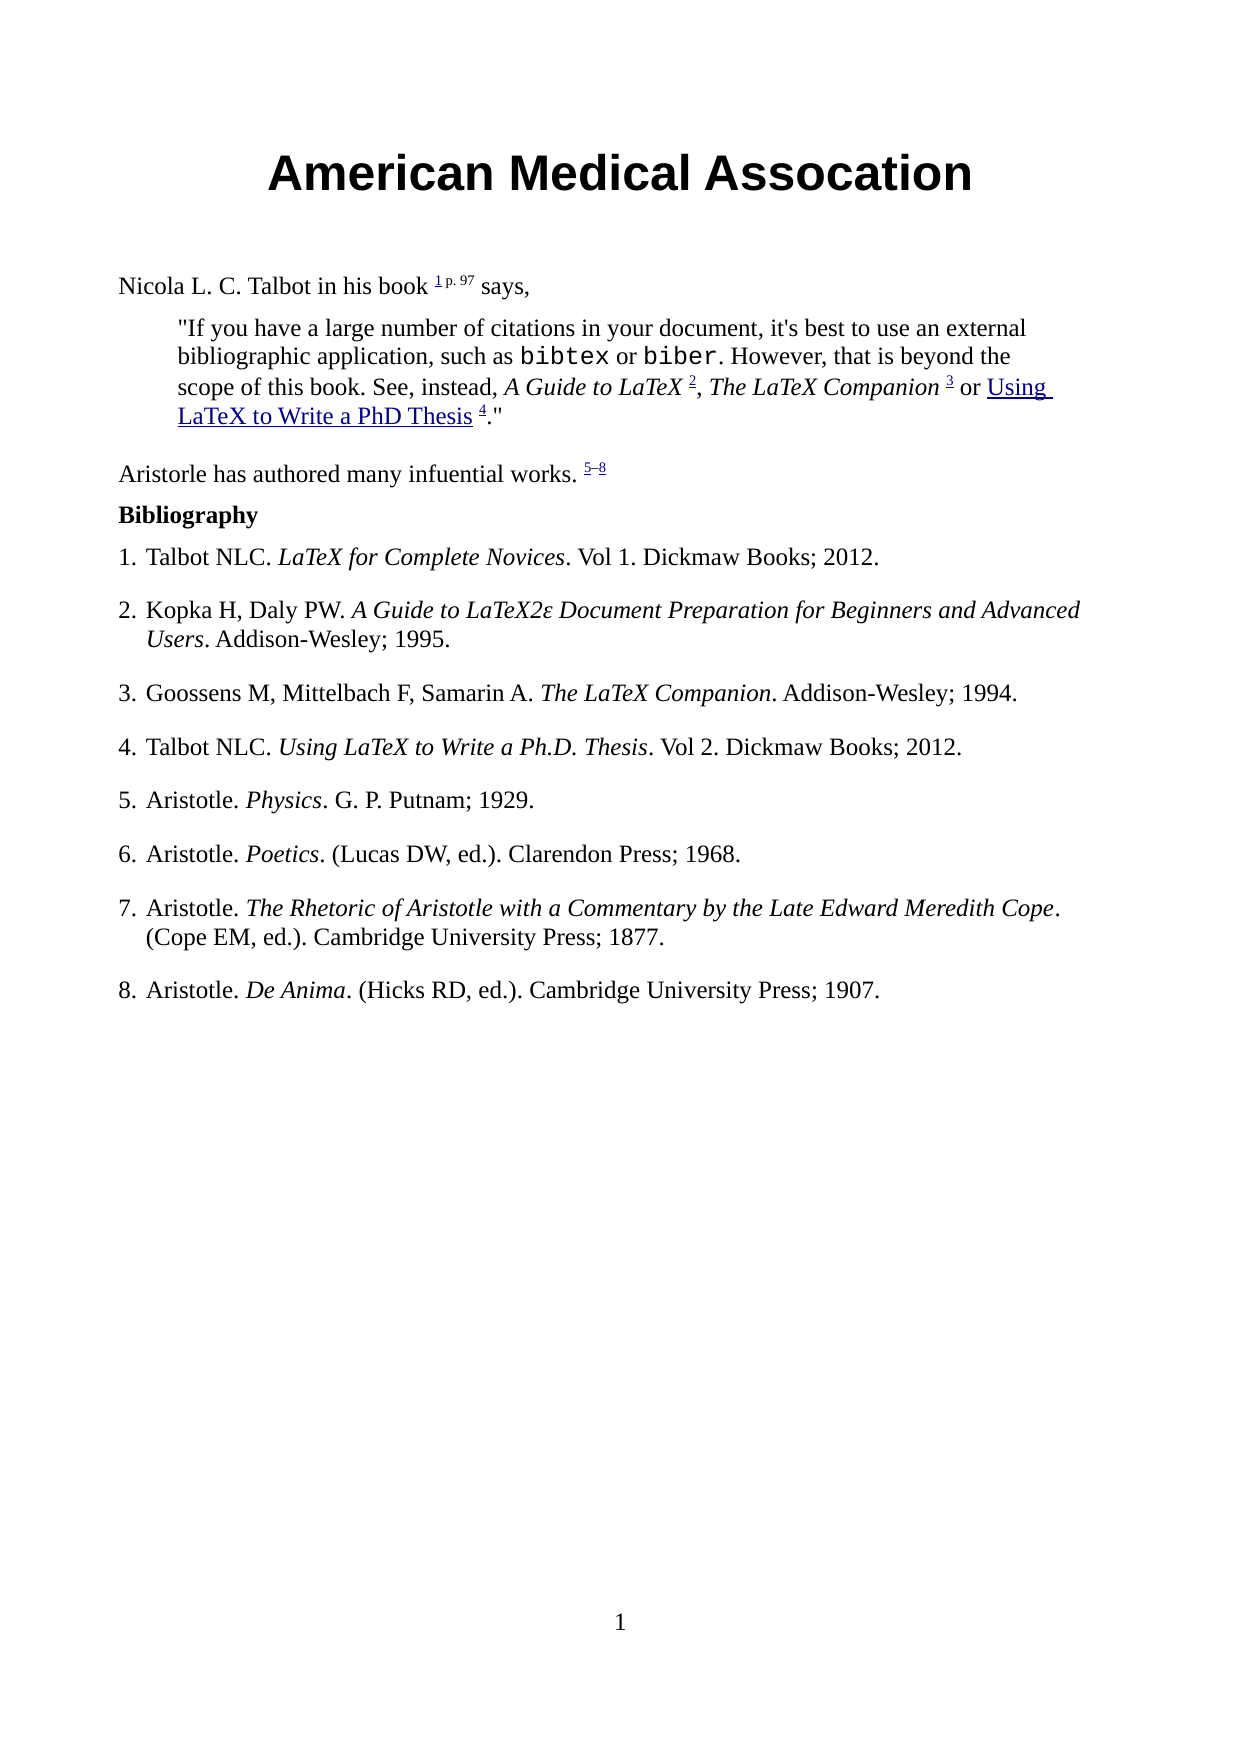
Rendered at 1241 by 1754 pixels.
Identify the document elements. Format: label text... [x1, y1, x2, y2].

text 2. Kopka H, Daly PW. A Guide to LaTeX2ε Document Preparation for Beginners and Advanced Users. Addison-Wesley; 1995. [118, 596, 1122, 653]
text "If you have a large number of citations in your document, it's best to use an external bibliographic application, such as bibtex or biber. However, that is beyond the scope of this book. See, instead, A Guide to LaTeX 2, The LaTeX Companion 3 or Using LaTeX to Write a PhD Thesis 4." [177, 313, 1063, 430]
text 6. Aristotle. Poetics. (Lucas DW, ed.). Clarendon Press; 1968. [118, 839, 1122, 868]
text 4. Talbot NLC. Using LaTeX to Write a Ph.D. Thesis. Vol 2. Dickmaw Books; 2012. [118, 732, 1122, 761]
text 5. Aristotle. Physics. G. P. Putnam; 1929. [118, 786, 1122, 814]
text Aristorle has authored many infuential works. 5–8 [118, 459, 1122, 488]
text 1. Talbot NLC. LaTeX for Complete Novices. Vol 1. Dickmaw Books; 2012. [118, 542, 1122, 571]
text 7. Aristotle. The Rhetoric of Aristotle with a Commentary by the Late Edward Meredith Cope. (Cope EM, ed.). Cambridge University Press; 1877. [118, 893, 1122, 951]
text Jambunathan K [118, 226, 1122, 259]
text 3. Goossens M, Mittelbach F, Samarin A. The LaTeX Companion. Addison-Wesley; 1994. [118, 678, 1122, 707]
title American Medical Assocation [118, 143, 1122, 201]
text Nicola L. C. Talbot in his book 1 p. 97 says, [118, 271, 1122, 300]
text 8. Aristotle. De Anima. (Hicks RD, ed.). Cambridge University Press; 1907. [118, 976, 1122, 1004]
text Bibliography [118, 501, 1122, 529]
